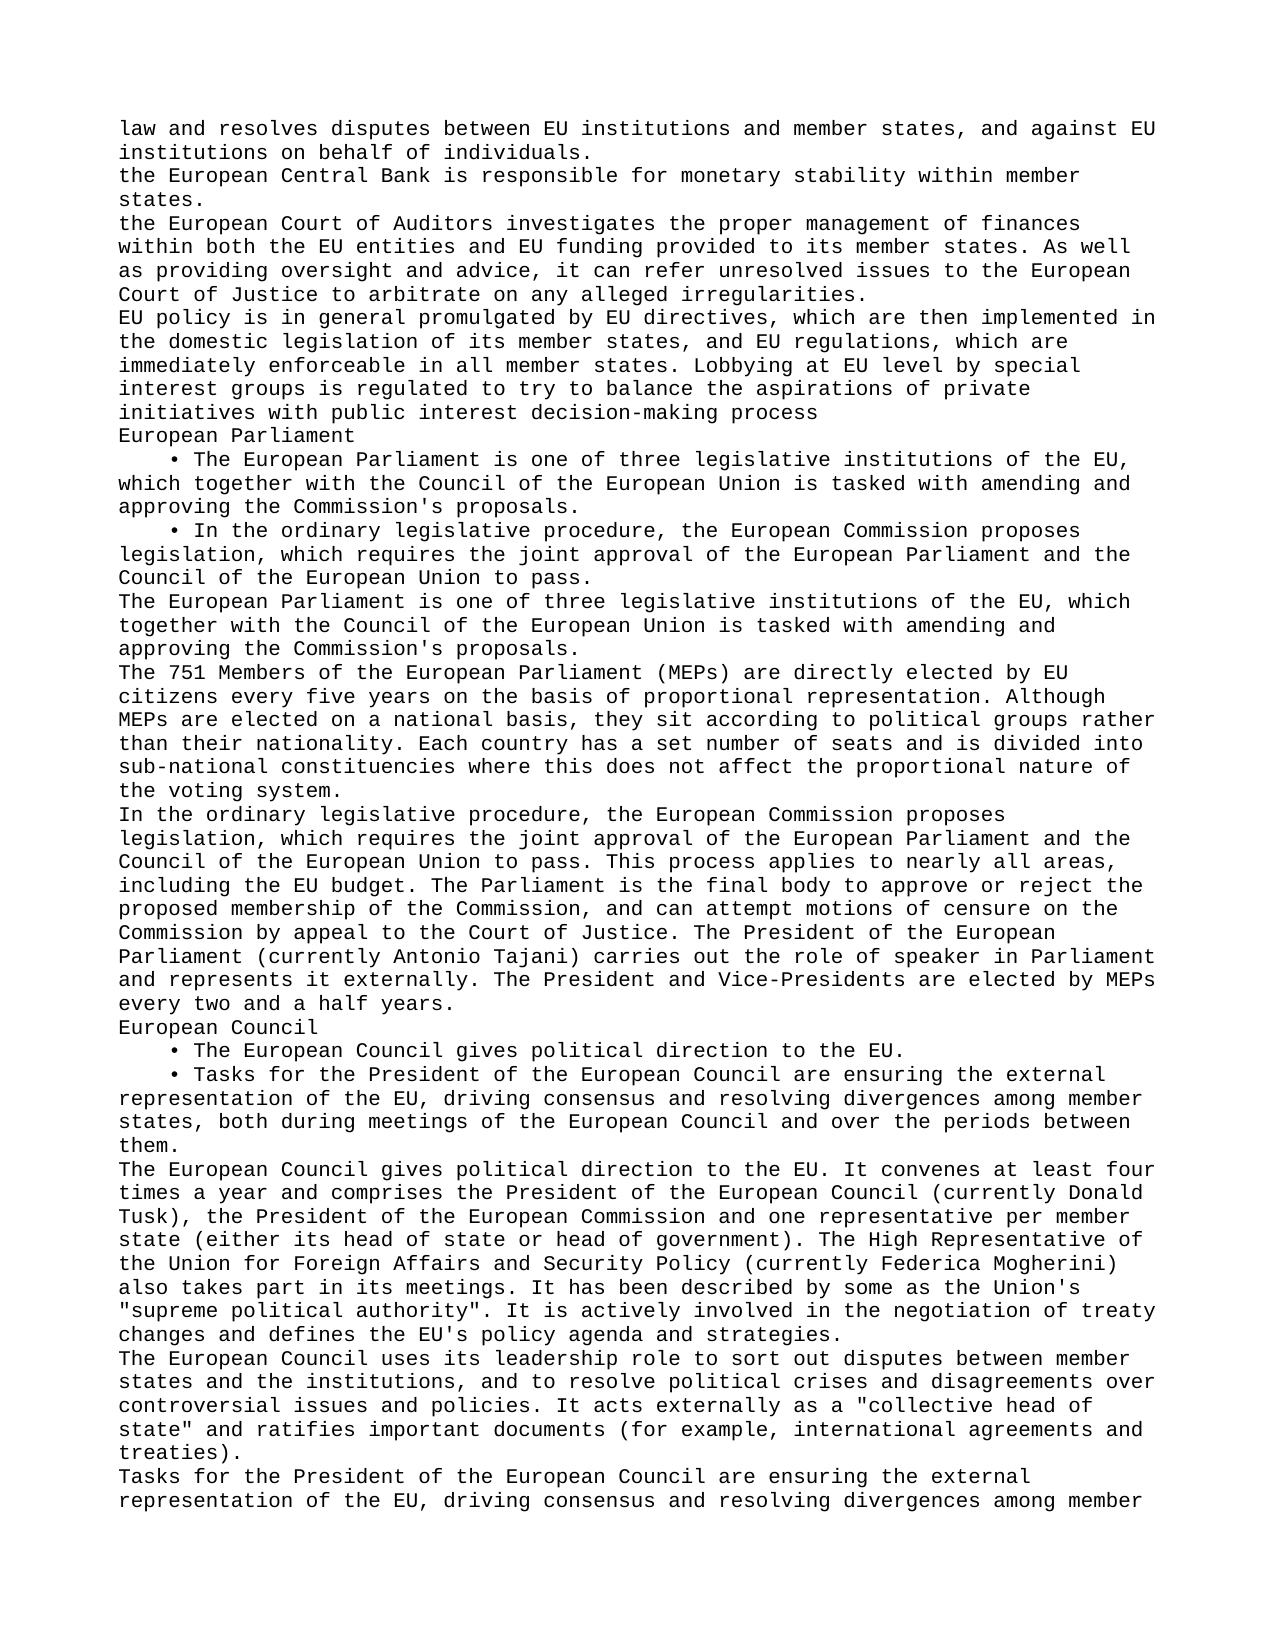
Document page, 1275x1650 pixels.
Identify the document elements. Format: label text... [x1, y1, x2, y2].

text The European Parliament is one of three legislative institutions of the EU, which together with the Council of the European Union is tasked with amending and approving the Commission's proposals. [118, 591, 1157, 662]
text In the ordinary legislative procedure, the European Commission proposes legislation, which requires the joint approval of the European Parliament and the Council of the European Union to pass. This process applies to nearly all areas, including the EU budget. The Parliament is the final body to approve or reject the proposed membership of the Commission, and can attempt motions of censure on the Commission by appeal to the Court of Justice. The President of the European Parliament (currently Antonio Tajani) carries out the role of speaker in Parliament and represents it externally. The President and Vice-Presidents are elected by MEPs every two and a half years. [118, 804, 1157, 1017]
text • The European Parliament is one of three legislative institutions of the EU, which together with the Council of the European Union is tasked with amending and approving the Commission's proposals. [118, 449, 1157, 520]
text European Parliament [118, 426, 1157, 449]
text EU policy is in general promulgated by EU directives, which are then implemented in the domestic legislation of its member states, and EU regulations, which are immediately enforceable in all member states. Lobbying at EU level by special interest groups is regulated to try to balance the aspirations of private initiatives with public interest decision-making process [118, 307, 1157, 426]
text The European Council uses its leadership role to sort out disputes between member states and the institutions, and to resolve political crises and disagreements over controversial issues and policies. It acts externally as a "collective head of state" and ratifies important documents (for example, international agreements and treaties). [118, 1348, 1157, 1466]
text • Tasks for the President of the European Council are ensuring the external representation of the EU, driving consensus and resolving divergences among member states, both during meetings of the European Council and over the periods between them. [118, 1064, 1157, 1158]
text the European Court of Auditors investigates the proper management of finances within both the EU entities and EU funding provided to its member states. As well as providing oversight and advice, it can refer unresolved issues to the European Court of Justice to arbitrate on any alleged irregularities. [118, 213, 1157, 307]
text Tasks for the President of the European Council are ensuring the external representation of the EU, driving consensus and resolving divergences among member [118, 1466, 1157, 1513]
text • In the ordinary legislative procedure, the European Commission proposes legislation, which requires the joint approval of the European Parliament and the Council of the European Union to pass. [118, 520, 1157, 591]
text the European Central Bank is responsible for monetary stability within member states. [118, 165, 1157, 213]
text The 751 Members of the European Parliament (MEPs) are directly elected by EU citizens every five years on the basis of proportional representation. Although MEPs are elected on a national basis, they sit according to political groups rather than their nationality. Each country has a set number of seats and is divided into sub-national constituencies where this does not affect the proportional nature of the voting system. [118, 662, 1157, 804]
text The European Council gives political direction to the EU. It convenes at least four times a year and comprises the President of the European Council (currently Donald Tusk), the President of the European Commission and one representative per member state (either its head of state or head of government). The High Representative of the Union for Foreign Affairs and Security Policy (currently Federica Mogherini) also takes part in its meetings. It has been described by some as the Union's "supreme political authority". It is actively involved in the negotiation of treaty changes and defines the EU's policy agenda and strategies. [118, 1158, 1157, 1348]
text law and resolves disputes between EU institutions and member states, and against EU institutions on behalf of individuals. [118, 118, 1157, 165]
text • The European Council gives political direction to the EU. [118, 1040, 1157, 1064]
text European Council [118, 1017, 1157, 1040]
